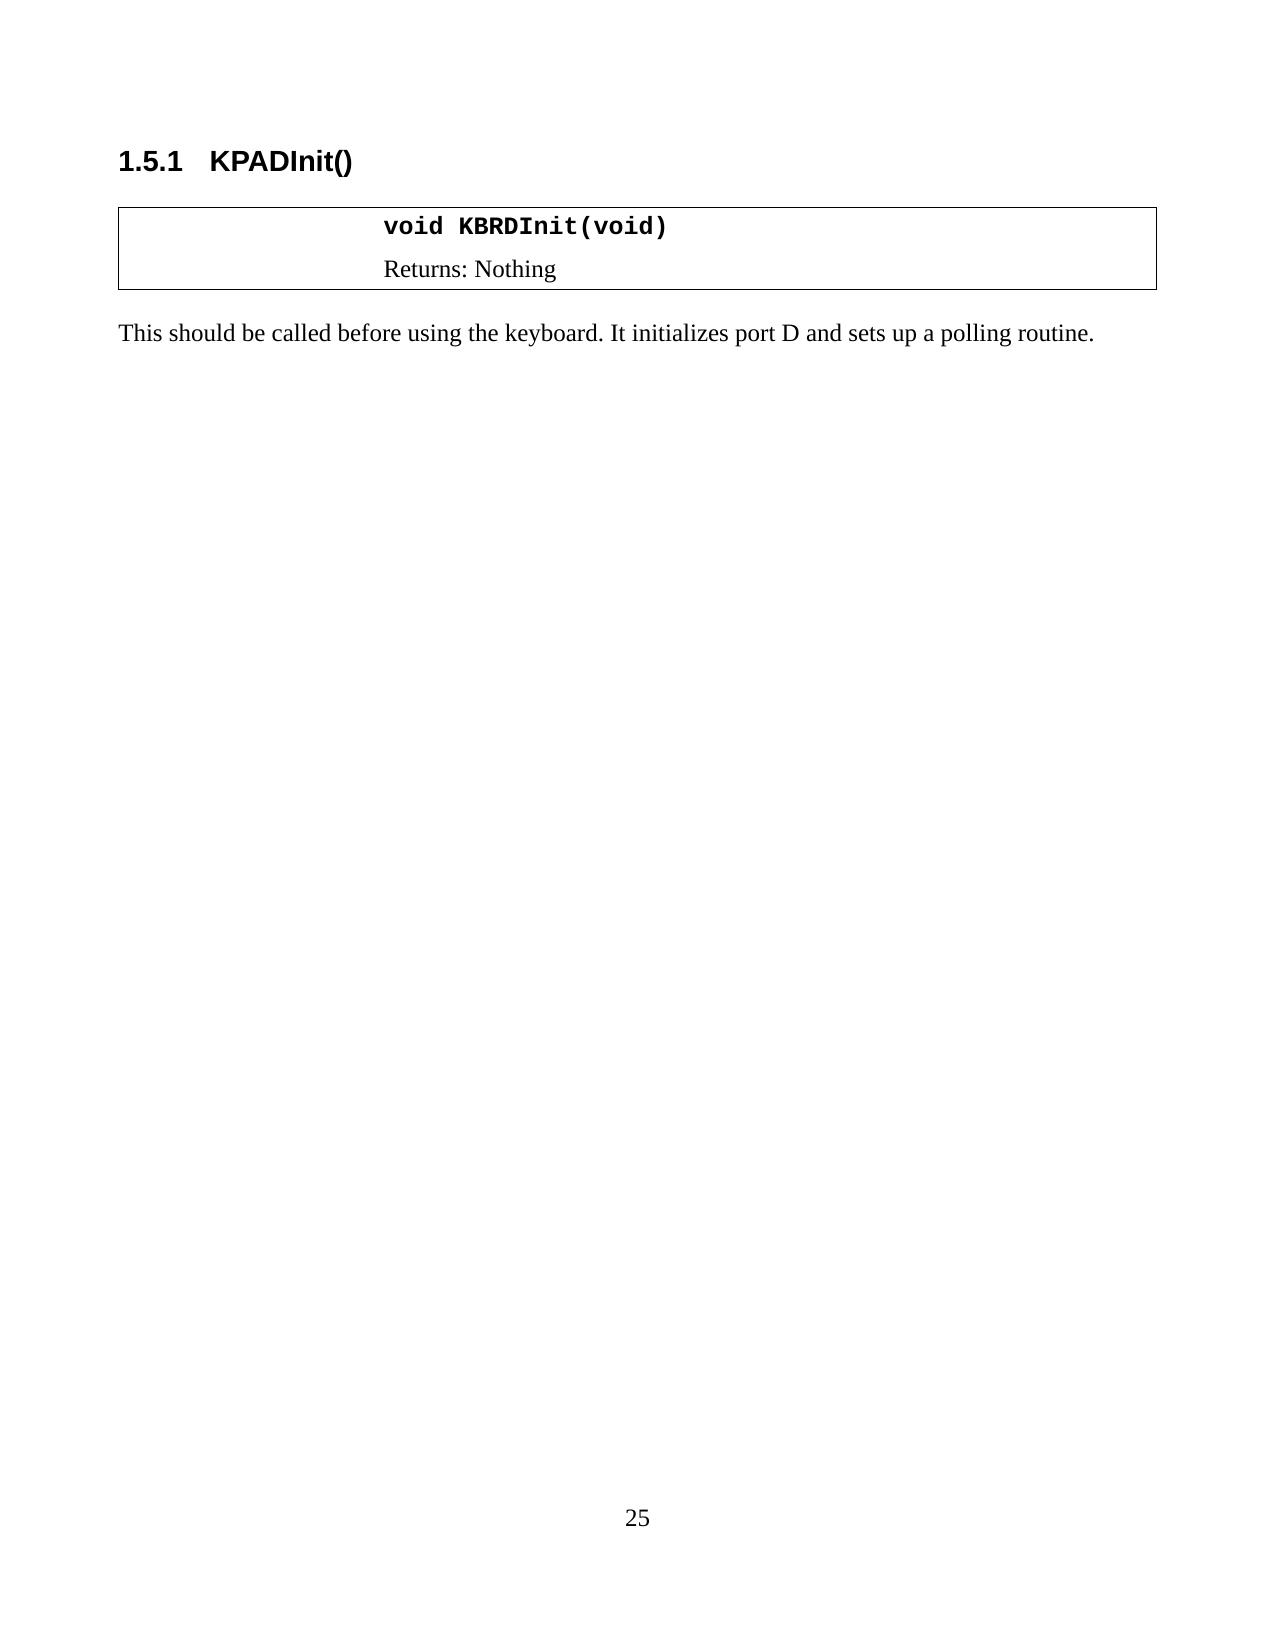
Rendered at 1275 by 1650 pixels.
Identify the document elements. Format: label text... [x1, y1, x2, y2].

table_header [119, 208, 378, 248]
table_cell [1028, 249, 1156, 289]
subtitle KPADInit() [118, 144, 1157, 177]
text This should be called before using the keyboard. It initializes port D and sets up a polling routine. [118, 318, 1157, 347]
table_header void KBRDInit(void) [378, 208, 1156, 248]
table_cell [1022, 249, 1028, 289]
table_cell Returns: Nothing [378, 249, 1022, 289]
table_cell [119, 249, 378, 289]
